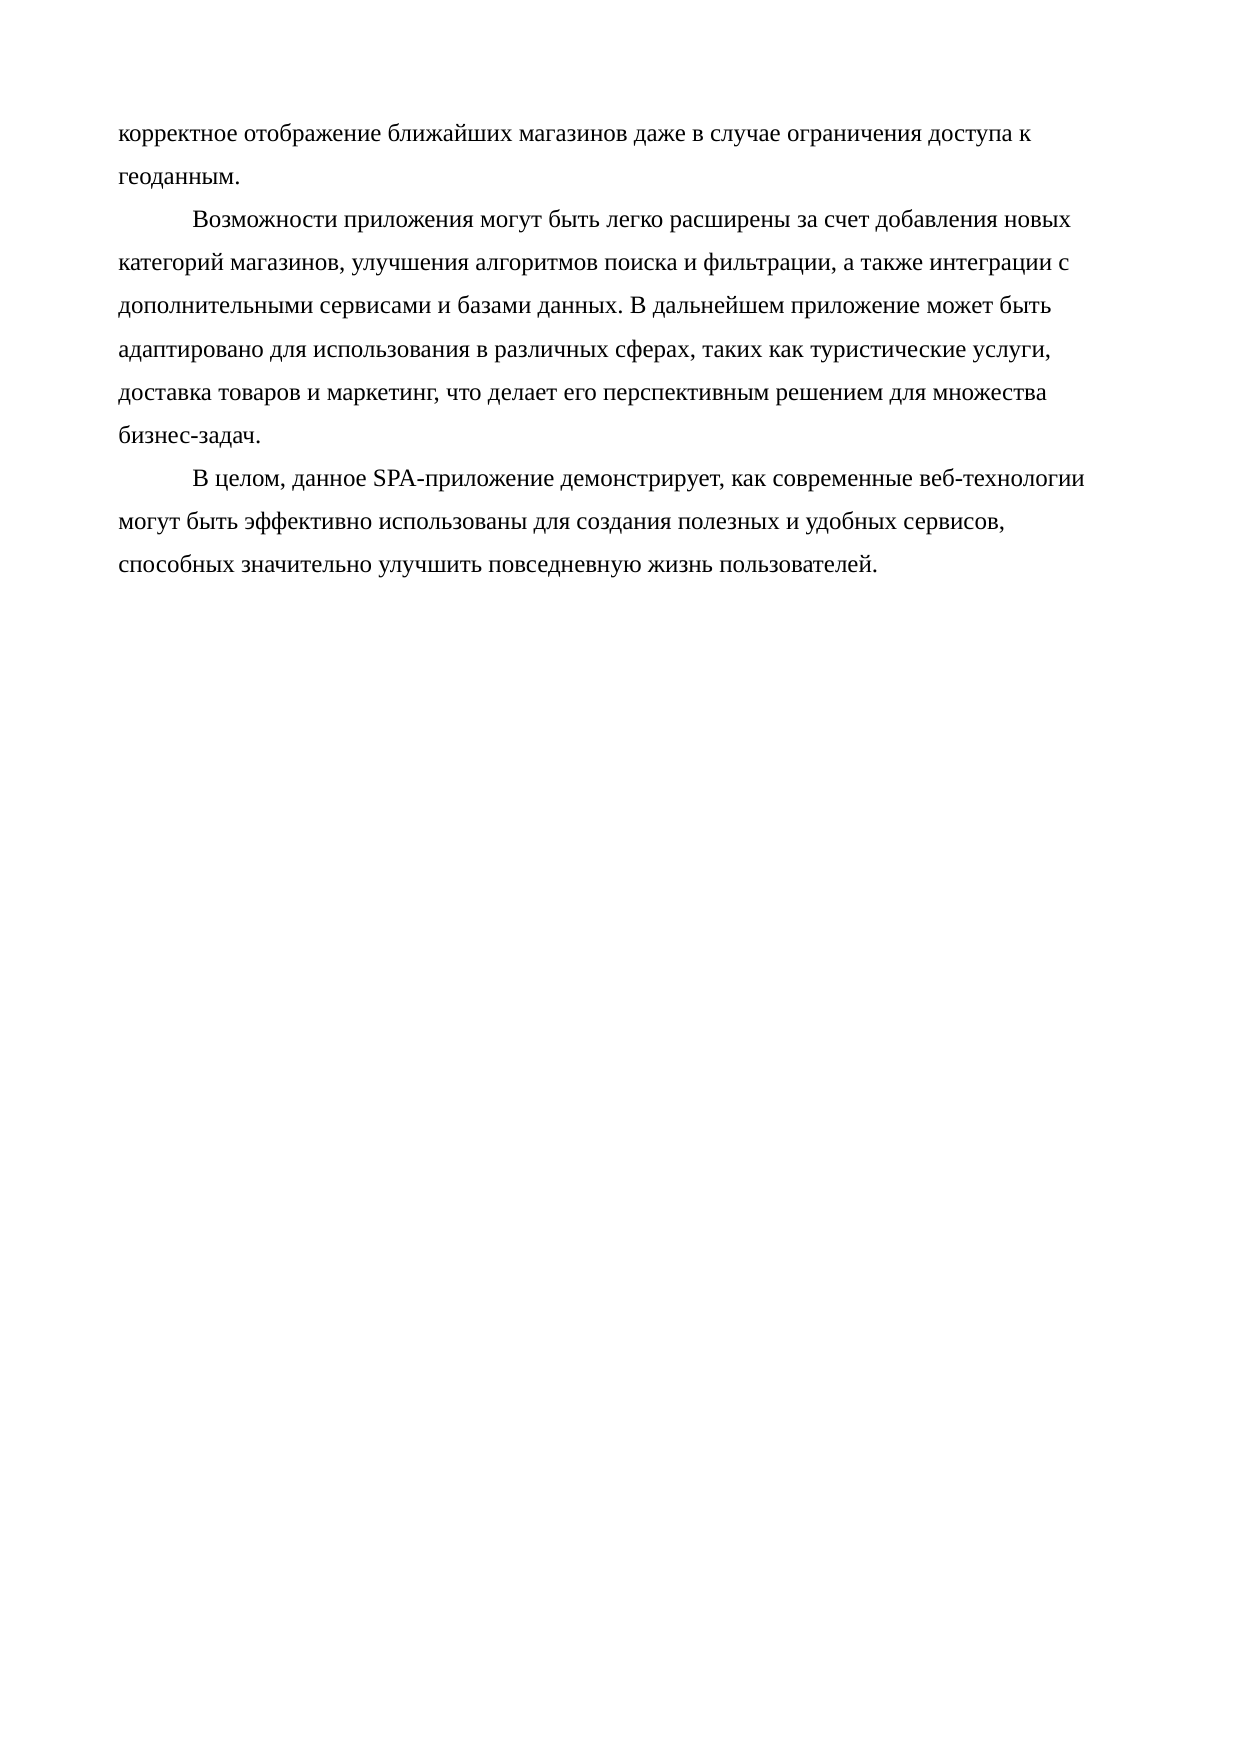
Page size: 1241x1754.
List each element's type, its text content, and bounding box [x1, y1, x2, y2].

text В целом, данное SPA-приложение демонстрирует, как современные веб-технологии могут быть эффективно использованы для создания полезных и удобных сервисов, способных значительно улучшить повседневную жизнь пользователей. [118, 463, 1122, 578]
text Возможности приложения могут быть легко расширены за счет добавления новых категорий магазинов, улучшения алгоритмов поиска и фильтрации, а также интеграции с дополнительными сервисами и базами данных. В дальнейшем приложение может быть адаптировано для использования в различных сферах, таких как туристические услуги, доставка товаров и маркетинг, что делает его перспективным решением для множества бизнес-задач. [118, 204, 1122, 449]
text корректное отображение ближайших магазинов даже в случае ограничения доступа к геоданным. [118, 118, 1122, 190]
